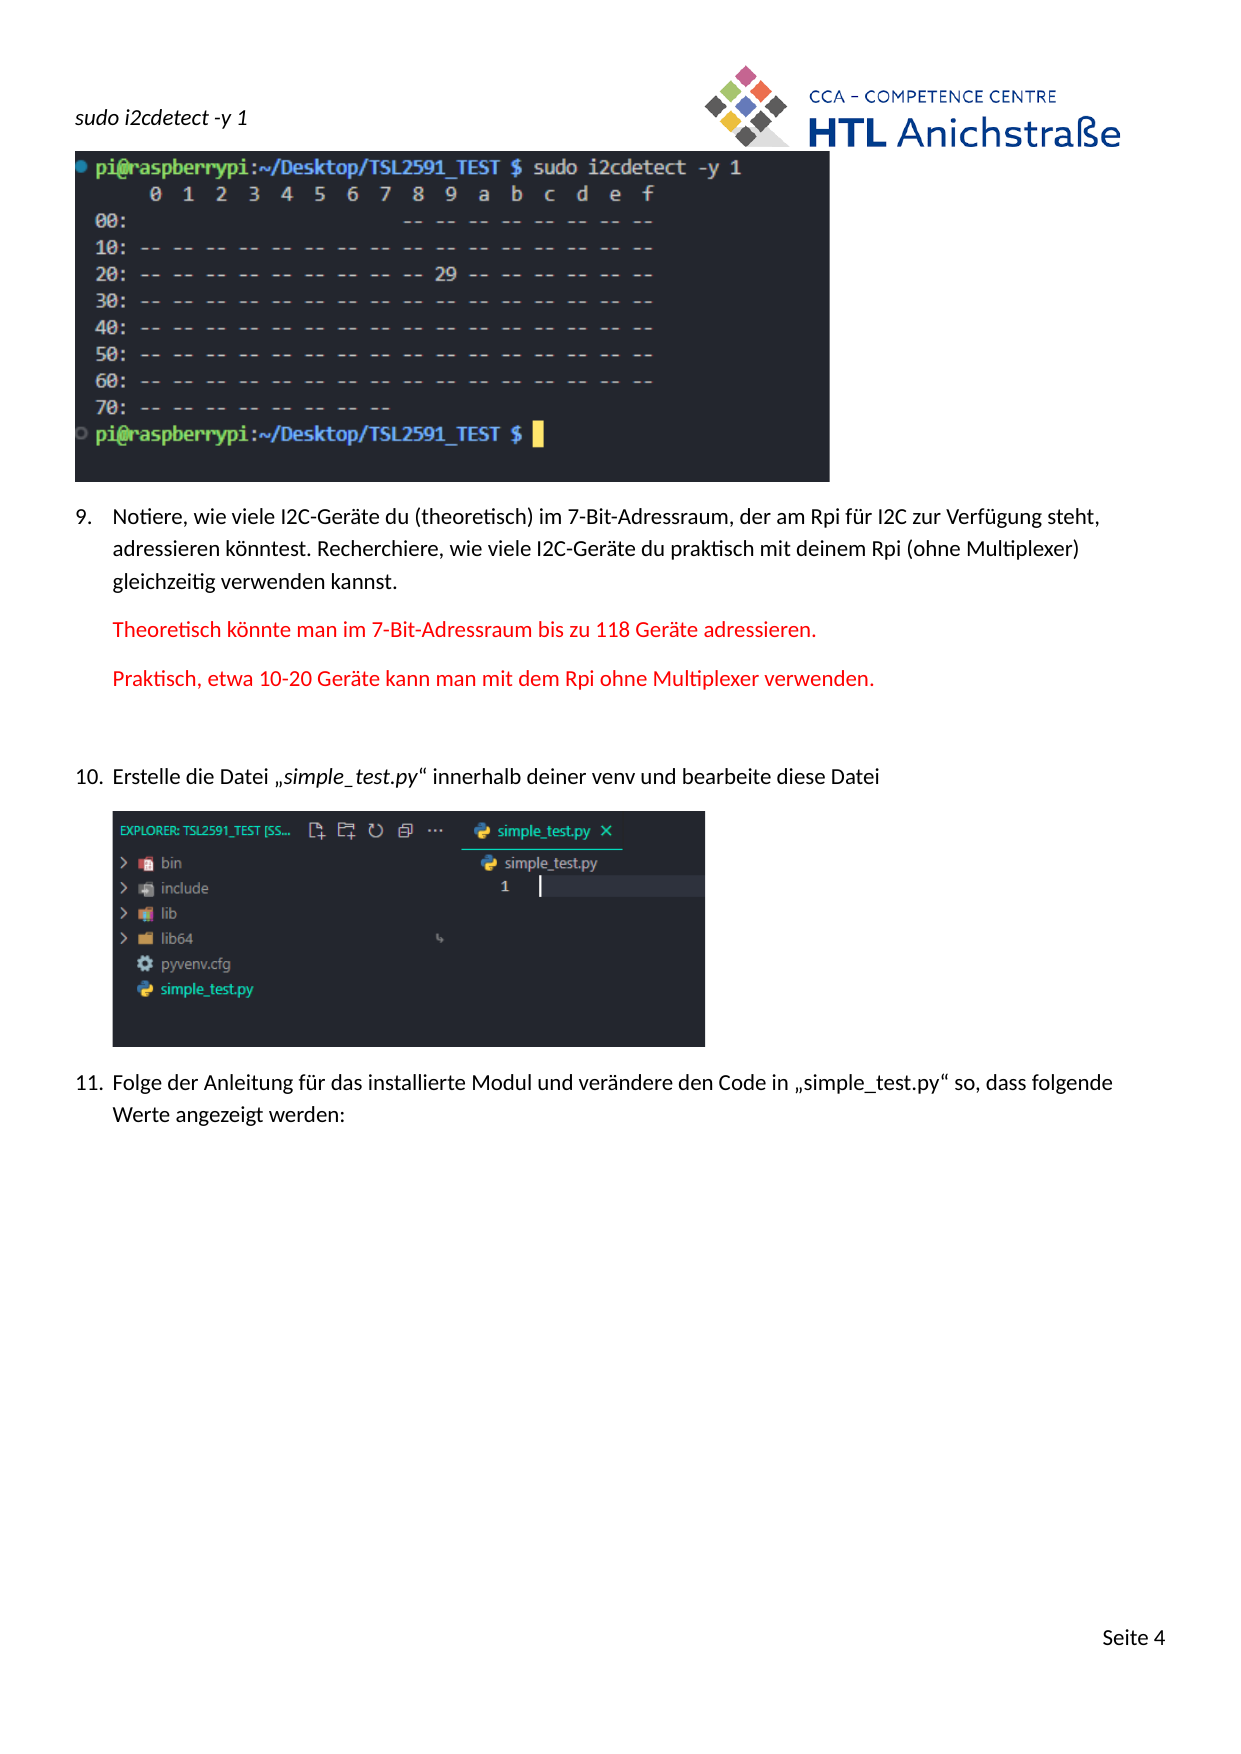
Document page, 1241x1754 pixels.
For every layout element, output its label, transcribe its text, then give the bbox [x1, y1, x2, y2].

list Erstelle die Datei „simple_test.py“ innerhalb deiner venv und bearbeite diese Datei [75, 762, 1165, 790]
list Folge der Anleitung für das installierte Modul und verändere den Code in „simple_test.py“ so, dass folgende Werte angezeigt werden: [75, 1068, 1165, 1128]
text [1121, 103, 1165, 131]
text Praktisch, etwa 10-20 Geräte kann man mit dem Rpi ohne Multiplexer verwenden. [112, 664, 1165, 692]
text sudo i2cdetect -y 1 [75, 103, 703, 131]
list Notiere, wie viele I2C-Geräte du (theoretisch) im 7-Bit-Adressraum, der am Rpi für I2C zur Verfügung steht, adressieren könntest. Recherchiere, wie viele I2C-Geräte du praktisch mit deinem Rpi (ohne Multiplexer) gleichzeitig verwenden kannst. [75, 502, 1165, 595]
text Theoretisch könnte man im 7-Bit-Adressraum bis zu 118 Geräte adressieren. [112, 616, 1165, 644]
